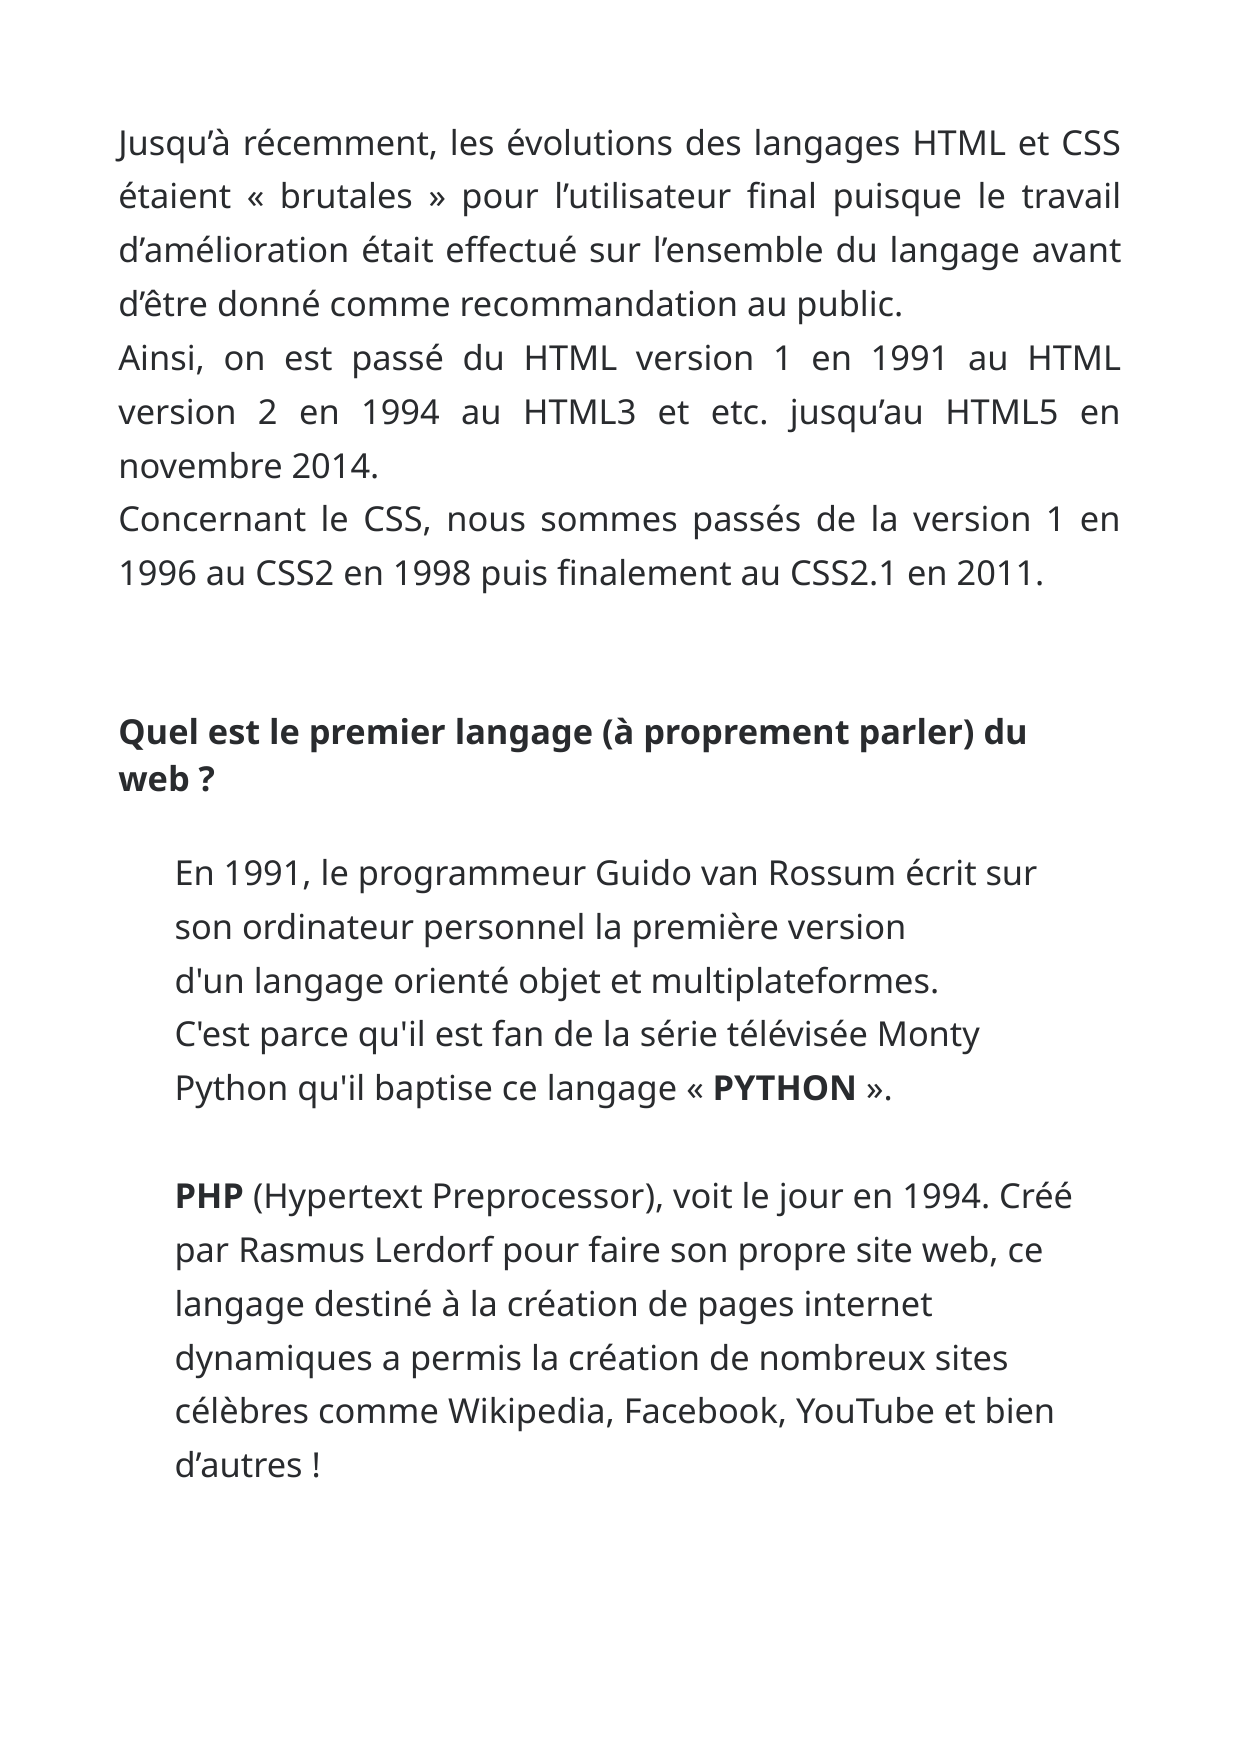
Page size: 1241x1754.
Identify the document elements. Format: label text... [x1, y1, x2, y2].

text Ainsi, on est passé du HTML version 1 en 1991 au HTML version 2 en 1994 au HTML3 et etc. jusqu’au HTML5 en novembre 2014. [118, 333, 1122, 488]
text Jusqu’à récemment, les évolutions des langages HTML et CSS étaient « brutales » pour l’utilisateur final puisque le travail d’amélioration était effectué sur l’ensemble du langage avant d’être donné comme recommandation au public. [118, 118, 1122, 327]
text Concernant le CSS, nous sommes passés de la version 1 en 1996 au CSS2 en 1998 puis finalement au CSS2.1 en 2011. [118, 495, 1122, 596]
text Quel est le premier langage (à proprement parler) du web ? [118, 708, 1122, 802]
text En 1991, le programmeur Guido van Rossum écrit sur son ordinateur personnel la première version d'un langage orienté objet et multiplateformes. C'est parce qu'il est fan de la série télévisée Monty Python qu'il baptise ce langage « PYTHON ». [174, 848, 1097, 1111]
text PHP (Hypertext Preprocessor), voit le jour en 1994. Créé par Rasmus Lerdorf pour faire son propre site web, ce langage destiné à la création de pages internet dynamiques a permis la création de nombreux sites célèbres comme Wikipedia, Facebook, YouTube et bien d’autres ! [174, 1172, 1097, 1488]
